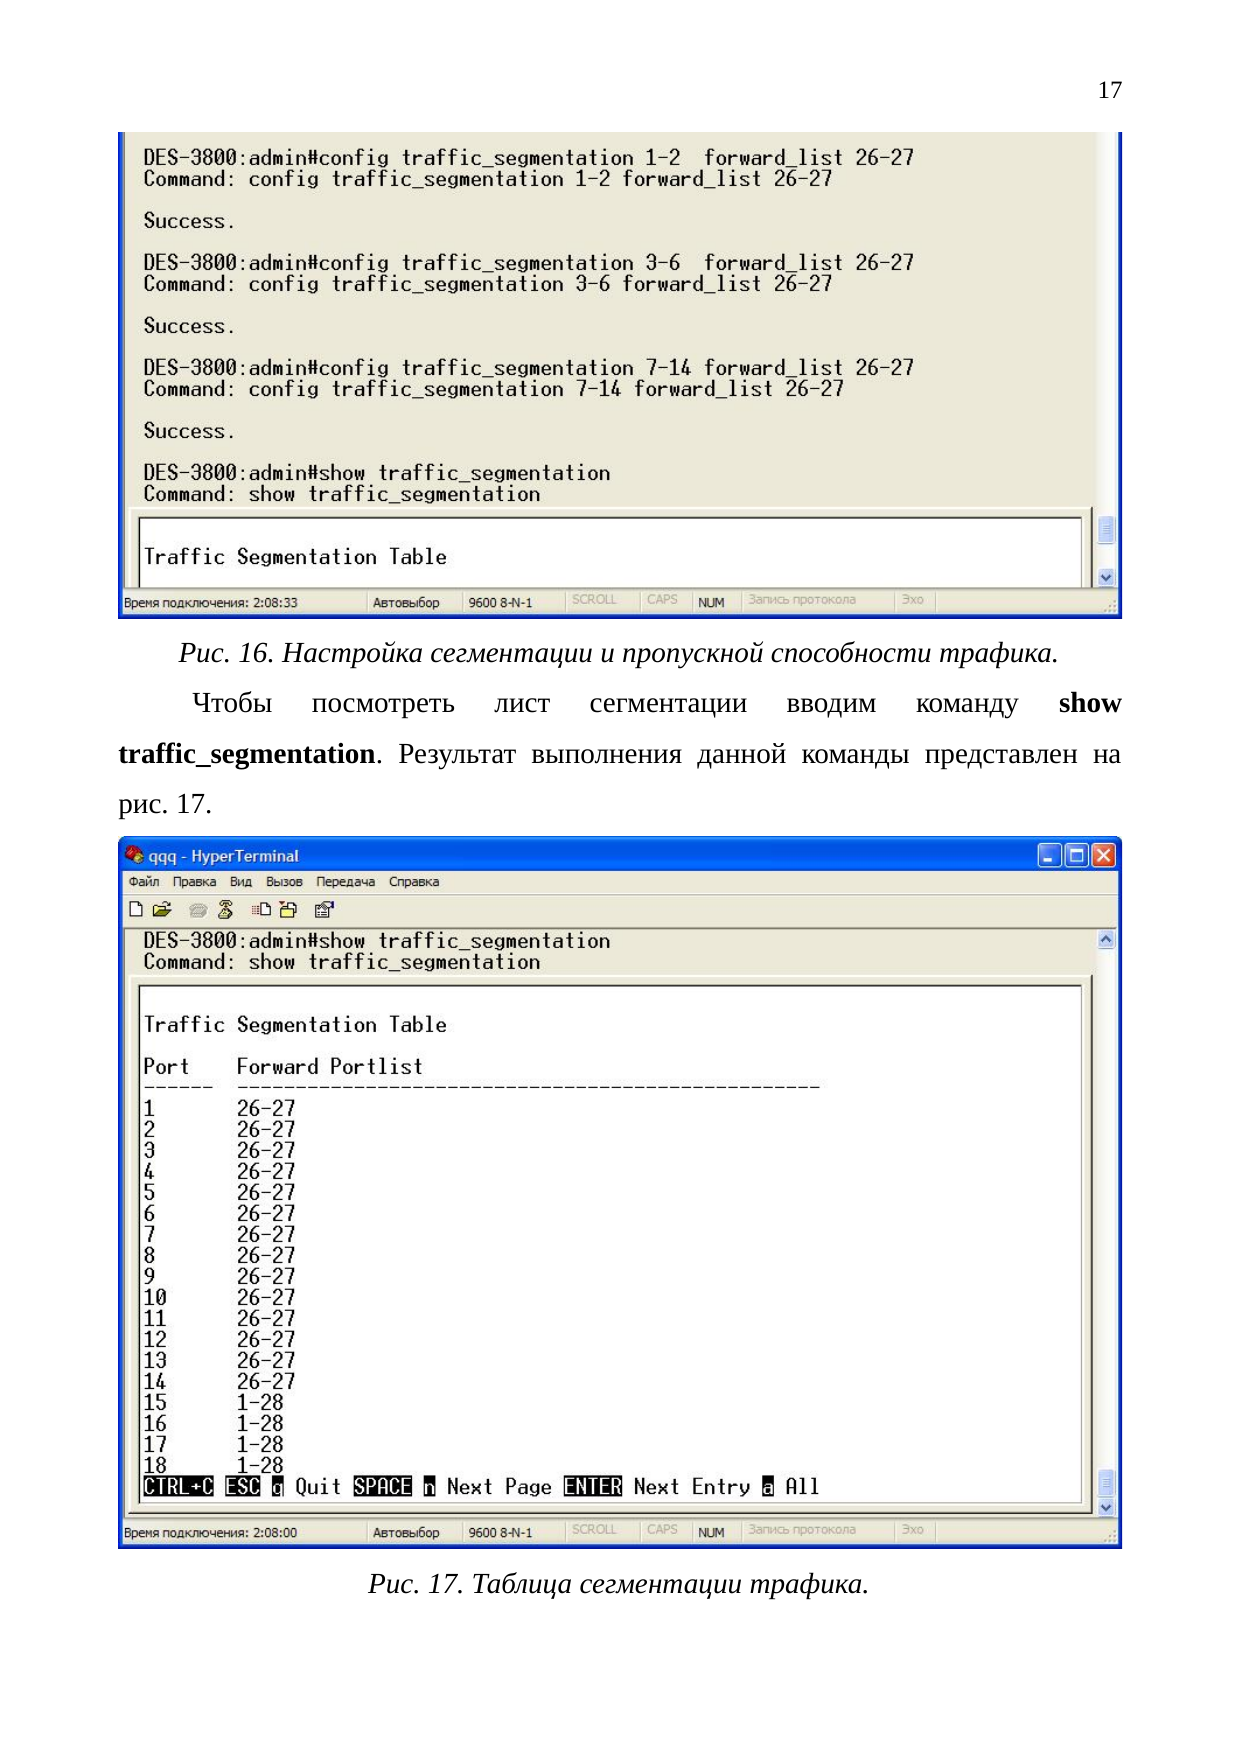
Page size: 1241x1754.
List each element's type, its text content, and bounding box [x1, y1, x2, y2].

text Рис. 17. Таблица сегментации трафика. [118, 1549, 1122, 1599]
picture [118, 132, 1123, 619]
picture [118, 836, 1123, 1549]
text Чтобы посмотреть лист сегментации вводим команду show traffic_segmentation. Результат выполнения данной команды представлен на рис. 17. [118, 686, 1122, 820]
text Рис. 16. Настройка сегментации и пропускной способности трафика. [118, 619, 1122, 669]
